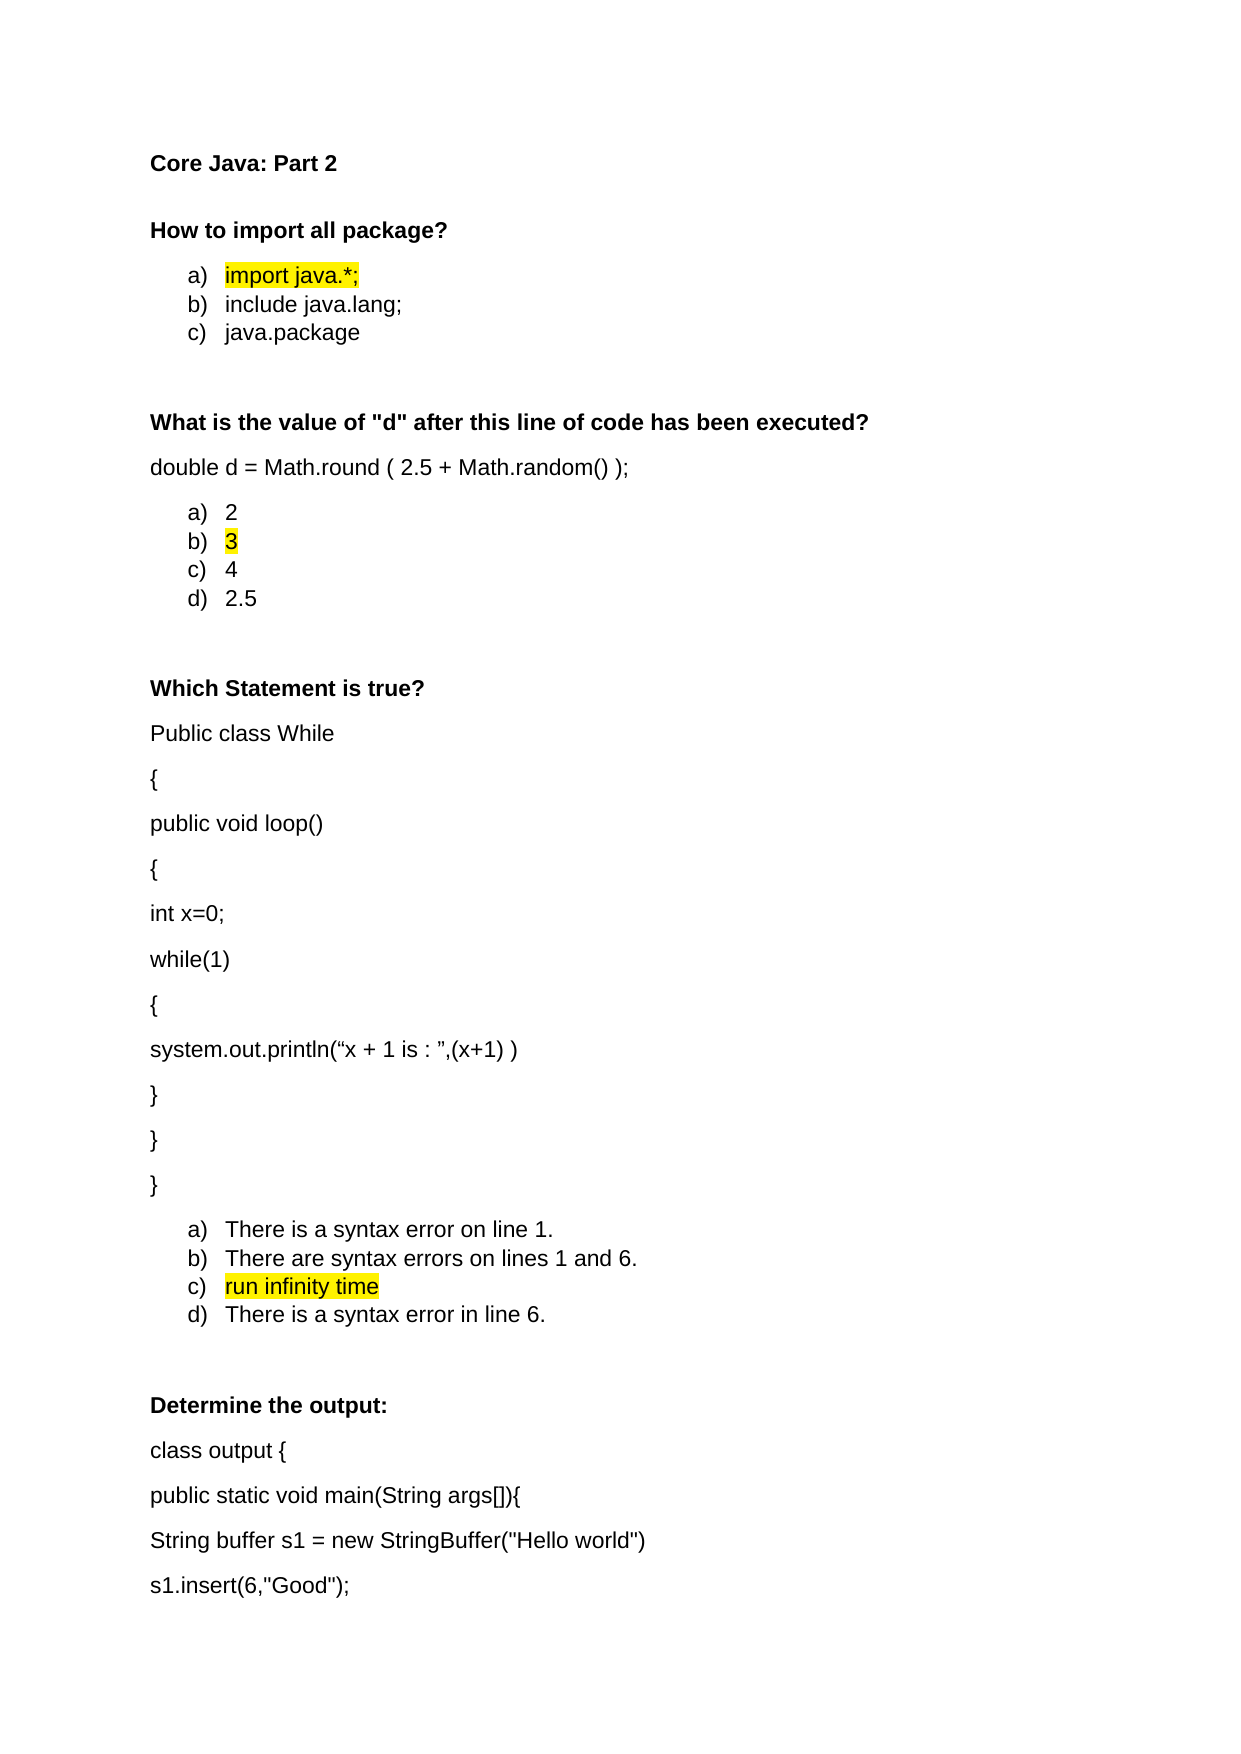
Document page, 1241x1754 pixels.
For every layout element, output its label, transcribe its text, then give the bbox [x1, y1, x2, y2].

text public static void main(String args[]){ [150, 1482, 1090, 1508]
list There is a syntax error in line 6. [187, 1301, 1090, 1328]
text { [150, 991, 1090, 1017]
list 2 [187, 499, 1090, 526]
text system.out.println(“x + 1 is : ”,(x+1) ) [150, 1036, 1090, 1062]
list 3 [187, 528, 1090, 554]
text } [150, 1081, 1090, 1107]
text } [150, 1126, 1090, 1152]
list There are syntax errors on lines 1 and 6. [187, 1244, 1090, 1271]
text Which Statement is true? [150, 675, 1090, 701]
text s1.insert(6,"Good"); [150, 1572, 1090, 1598]
list run infinity time [187, 1273, 1090, 1299]
text public void loop() [150, 810, 1090, 837]
text String buffer s1 = new StringBuffer("Hello world") [150, 1527, 1090, 1553]
text { [150, 765, 1090, 791]
text while(1) [150, 946, 1090, 972]
text Core Java: Part 2 [150, 150, 1090, 176]
text { [150, 855, 1090, 882]
text int x=0; [150, 900, 1090, 927]
text Public class While [150, 720, 1090, 746]
text } [150, 1171, 1090, 1197]
list import java.*; [187, 262, 1090, 288]
list There is a syntax error on line 1. [187, 1216, 1090, 1242]
list 4 [187, 556, 1090, 583]
list 2.5 [187, 585, 1090, 611]
list java.package [187, 319, 1090, 345]
text What is the value of "d" after this line of code has been executed? [150, 409, 1090, 436]
list include java.lang; [187, 291, 1090, 317]
text Determine the output: [150, 1392, 1090, 1418]
text How to import all package? [150, 217, 1090, 243]
text double d = Math.round ( 2.5 + Math.random() ); [150, 454, 1090, 481]
text class output { [150, 1437, 1090, 1463]
